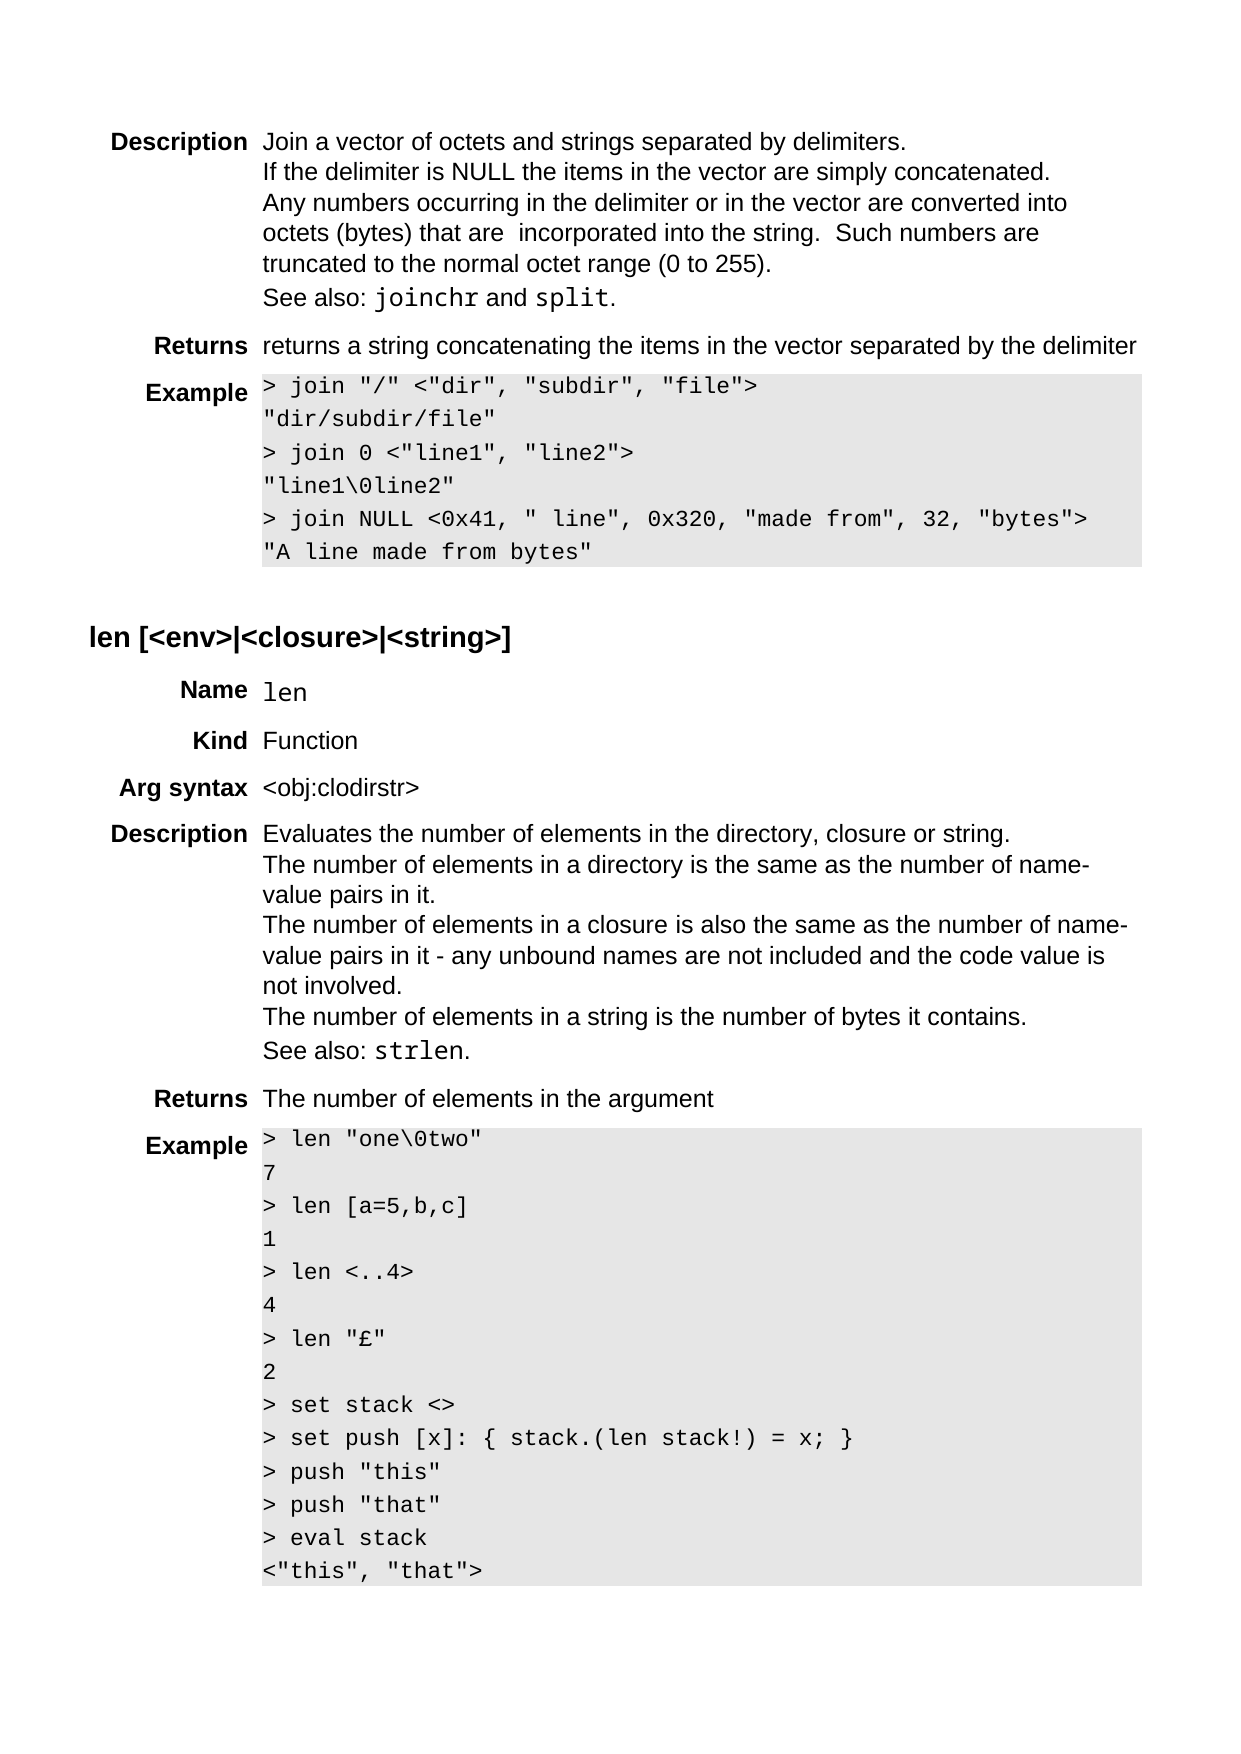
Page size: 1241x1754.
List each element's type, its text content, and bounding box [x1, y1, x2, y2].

table_cell > len "one\0two" 7 > len [a=5,b,c] 1 > len <..4> 4 > len "£" 2 > set stack <> > set push [x]: { stack.(len stack!) = x; } > push "this" > push "that" > eval stack <"this", "that"> [260, 1122, 1145, 1591]
table_cell Function [260, 718, 1145, 764]
table_cell <obj:clodirstr> [260, 764, 1145, 810]
table_cell Example [89, 369, 259, 572]
table_cell Join a vector of octets and strings separated by delimiters. If the delimiter is NULL the items in the vector are simply concatenated. Any numbers occurring in the delimiter or in the vector are converted into octets (bytes) that are incorporated into the string. Such numbers are truncated to the normal octet range (0 to 255). See also: joinchr and split. [260, 118, 1145, 322]
table_cell Evaluates the number of elements in the directory, closure or string. The number of elements in a directory is the same as the number of name-value pairs in it. The number of elements in a closure is also the same as the number of name-value pairs in it - any unbound names are not included and the code value is not involved. The number of elements in a string is the number of bytes it contains. See also: strlen. [260, 810, 1145, 1075]
table_cell Description [89, 118, 259, 322]
table_cell Description [89, 810, 259, 1075]
table_cell Returns [89, 1075, 259, 1122]
table_cell Example [89, 1122, 259, 1591]
table_cell > join "/" <"dir", "subdir", "file"> "dir/subdir/file" > join 0 <"line1", "line2"> "line1\0line2" > join NULL <0x41, " line", 0x320, "made from", 32, "bytes"> "A line made from bytes" [260, 369, 1145, 572]
subtitle len [<env>|<closure>|<string>] [88, 620, 1145, 653]
table_cell Returns [89, 322, 259, 369]
table_cell returns a string concatenating the items in the vector separated by the delimiter [260, 322, 1145, 369]
table_cell Arg syntax [89, 764, 259, 810]
table_header len [260, 666, 1145, 717]
table_header Name [89, 666, 259, 717]
table_cell Kind [89, 718, 259, 764]
table_cell The number of elements in the argument [260, 1075, 1145, 1122]
